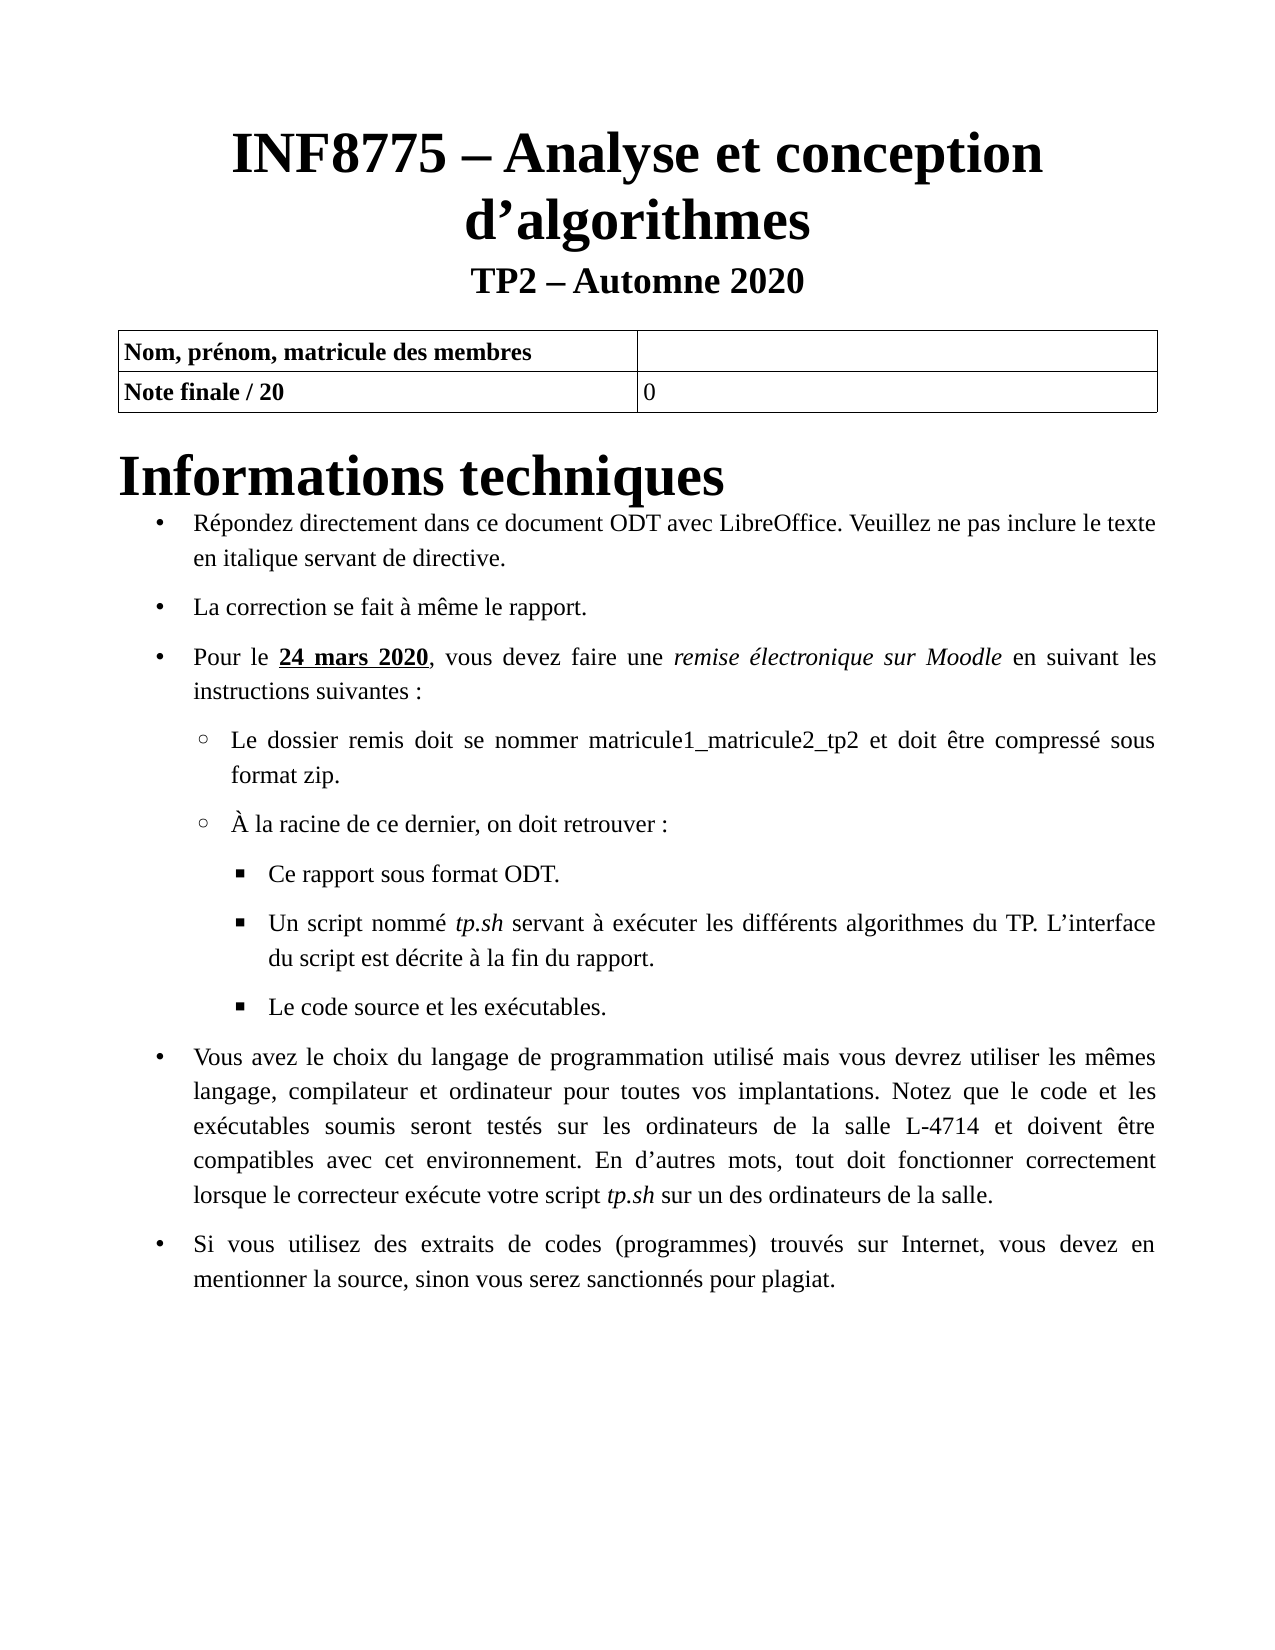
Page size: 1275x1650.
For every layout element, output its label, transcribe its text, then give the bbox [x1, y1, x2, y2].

subtitle Informations techniques [118, 441, 1157, 508]
table_cell Note finale / 20 [119, 372, 637, 412]
list La correction se fait à même le rapport. [156, 592, 1157, 621]
list Vous avez le choix du langage de programmation utilisé mais vous devrez utiliser les mêmes langage, compilateur et ordinateur pour toutes vos implantations. Notez que le code et les exécutables soumis seront testés sur les ordinateurs de la salle L-4714 et doivent être compatibles avec cet environnement. En d’autres mots, tout doit fonctionner correctement lorsque le correcteur exécute votre script tp.sh sur un des ordinateurs de la salle. [156, 1042, 1157, 1209]
list Un script nommé tp.sh servant à exécuter les différents algorithmes du TP. L’interface du script est décrite à la fin du rapport. [231, 908, 1157, 972]
list Le dossier remis doit se nommer matricule1_matricule2_tp2 et doit être compressé sous format zip. [193, 726, 1157, 789]
subtitle INF8775 – Analyse et conception d’algorithmes [118, 118, 1157, 252]
table_header Nom, prénom, matricule des membres [119, 331, 637, 371]
list Le code source et les exécutables. [231, 992, 1157, 1021]
table_cell 0 [638, 372, 1157, 412]
table_header [638, 331, 1157, 371]
list À la racine de ce dernier, on doit retrouver : [193, 809, 1157, 838]
list Pour le 24 mars 2020, vous devez faire une remise électronique sur Moodle en suivant les instructions suivantes : [156, 642, 1157, 705]
list Si vous utilisez des extraits de codes (programmes) trouvés sur Internet, vous devez en mentionner la source, sinon vous serez sanctionnés pour plagiat. [156, 1229, 1157, 1293]
list Ce rapport sous format ODT. [231, 859, 1157, 888]
subtitle TP2 – Automne 2020 [118, 258, 1157, 302]
list Répondez directement dans ce document ODT avec LibreOffice. Veuillez ne pas inclure le texte en italique servant de directive. [156, 508, 1157, 571]
